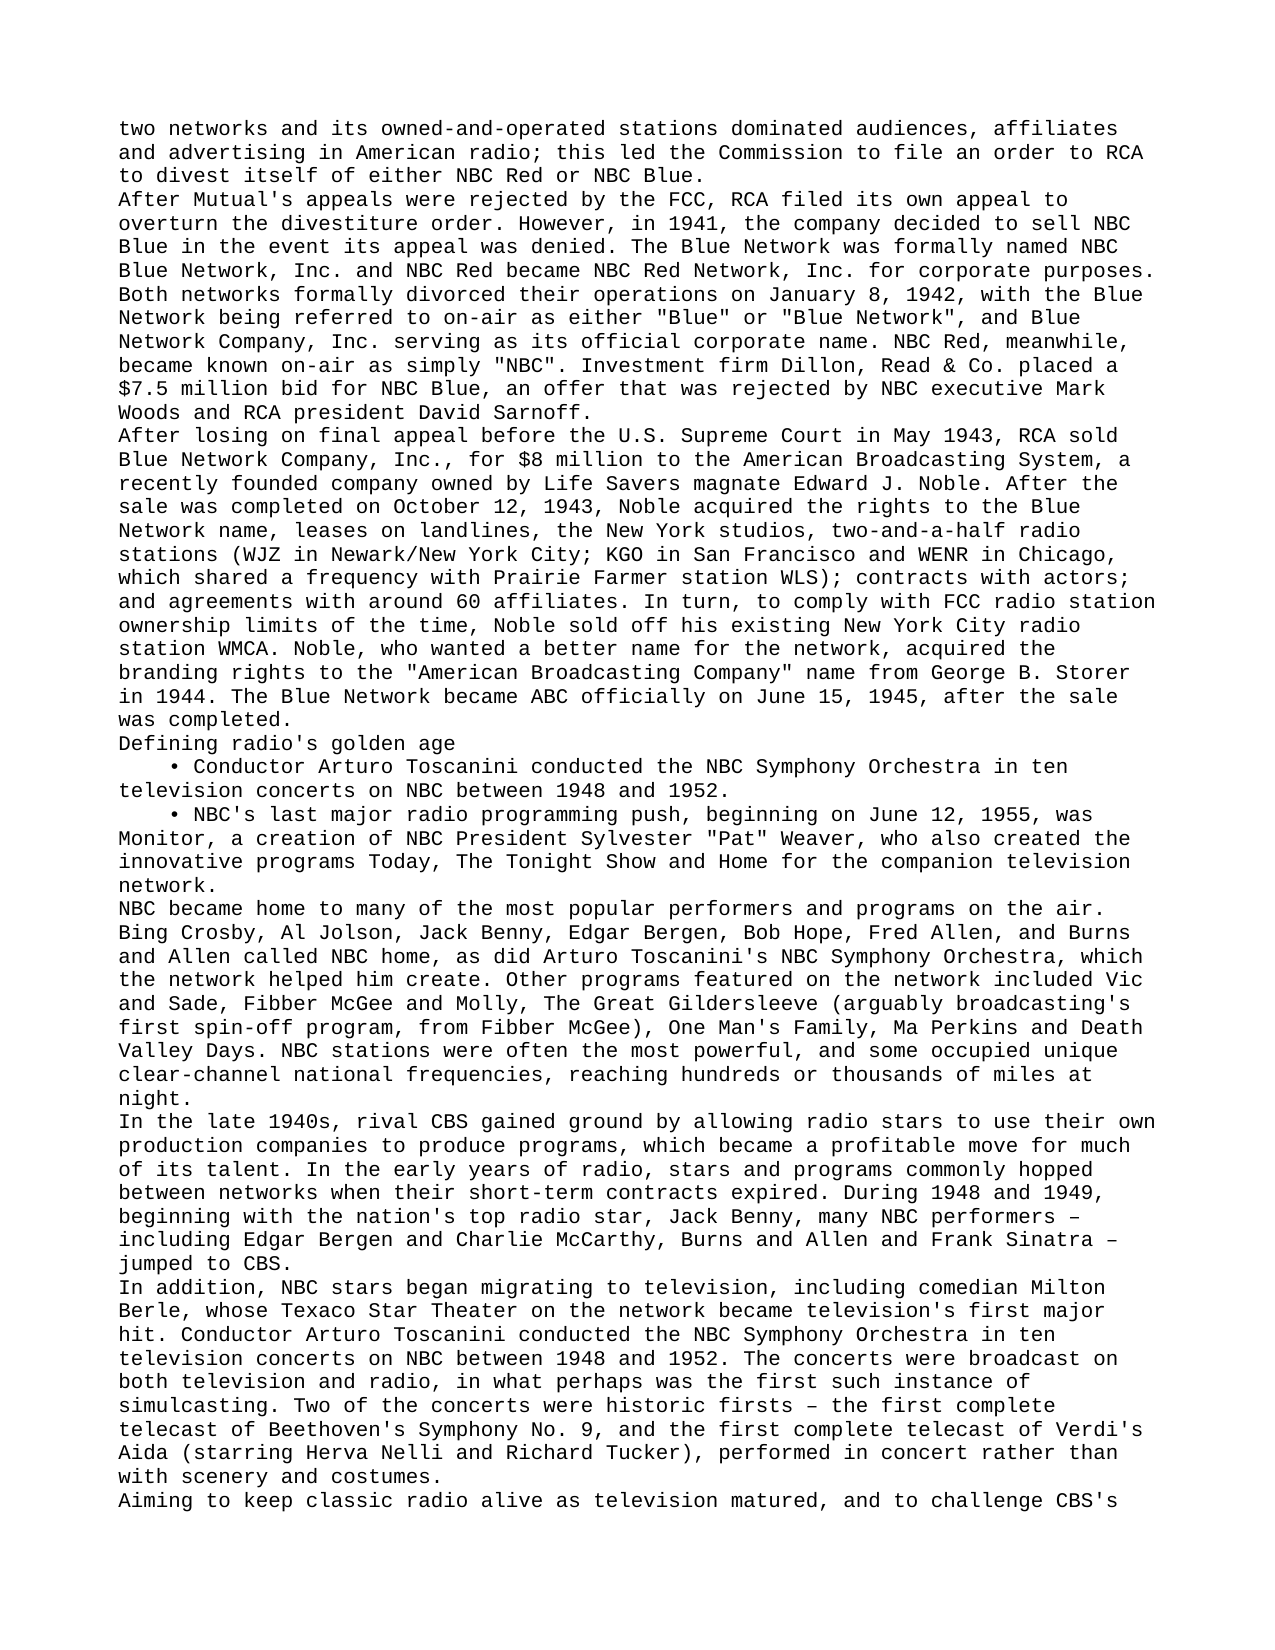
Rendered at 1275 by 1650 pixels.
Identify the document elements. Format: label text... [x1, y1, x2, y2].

text Defining radio's golden age [118, 733, 1157, 757]
text NBC became home to many of the most popular performers and programs on the air. Bing Crosby, Al Jolson, Jack Benny, Edgar Bergen, Bob Hope, Fred Allen, and Burns and Allen called NBC home, as did Arturo Toscanini's NBC Symphony Orchestra, which the network helped him create. Other programs featured on the network included Vic and Sade, Fibber McGee and Molly, The Great Gildersleeve (arguably broadcasting's first spin-off program, from Fibber McGee), One Man's Family, Ma Perkins and Death Valley Days. NBC stations were often the most powerful, and some occupied unique clear-channel national frequencies, reaching hundreds or thousands of miles at night. [118, 898, 1157, 1111]
text Aiming to keep classic radio alive as television matured, and to challenge CBS's [118, 1489, 1157, 1513]
text After Mutual's appeals were rejected by the FCC, RCA filed its own appeal to overturn the divestiture order. However, in 1941, the company decided to sell NBC Blue in the event its appeal was denied. The Blue Network was formally named NBC Blue Network, Inc. and NBC Red became NBC Red Network, Inc. for corporate purposes. Both networks formally divorced their operations on January 8, 1942, with the Blue Network being referred to on-air as either "Blue" or "Blue Network", and Blue Network Company, Inc. serving as its official corporate name. NBC Red, meanwhile, became known on-air as simply "NBC". Investment firm Dillon, Read & Co. placed a $7.5 million bid for NBC Blue, an offer that was rejected by NBC executive Mark Woods and RCA president David Sarnoff. [118, 189, 1157, 426]
text After losing on final appeal before the U.S. Supreme Court in May 1943, RCA sold Blue Network Company, Inc., for $8 million to the American Broadcasting System, a recently founded company owned by Life Savers magnate Edward J. Noble. After the sale was completed on October 12, 1943, Noble acquired the rights to the Blue Network name, leases on landlines, the New York studios, two-and-a-half radio stations (WJZ in Newark/New York City; KGO in San Francisco and WENR in Chicago, which shared a frequency with Prairie Farmer station WLS); contracts with actors; and agreements with around 60 affiliates. In turn, to comply with FCC radio station ownership limits of the time, Noble sold off his existing New York City radio station WMCA. Noble, who wanted a better name for the network, acquired the branding rights to the "American Broadcasting Company" name from George B. Storer in 1944. The Blue Network became ABC officially on June 15, 1945, after the sale was completed. [118, 426, 1157, 733]
text two networks and its owned-and-operated stations dominated audiences, affiliates and advertising in American radio; this led the Commission to file an order to RCA to divest itself of either NBC Red or NBC Blue. [118, 118, 1157, 189]
text • Conductor Arturo Toscanini conducted the NBC Symphony Orchestra in ten television concerts on NBC between 1948 and 1952. [118, 757, 1157, 804]
text In the late 1940s, rival CBS gained ground by allowing radio stars to use their own production companies to produce programs, which became a profitable move for much of its talent. In the early years of radio, stars and programs commonly hopped between networks when their short-term contracts expired. During 1948 and 1949, beginning with the nation's top radio star, Jack Benny, many NBC performers – including Edgar Bergen and Charlie McCarthy, Burns and Allen and Frank Sinatra – jumped to CBS. [118, 1111, 1157, 1277]
text • NBC's last major radio programming push, beginning on June 12, 1955, was Monitor, a creation of NBC President Sylvester "Pat" Weaver, who also created the innovative programs Today, The Tonight Show and Home for the companion television network. [118, 804, 1157, 898]
text In addition, NBC stars began migrating to television, including comedian Milton Berle, whose Texaco Star Theater on the network became television's first major hit. Conductor Arturo Toscanini conducted the NBC Symphony Orchestra in ten television concerts on NBC between 1948 and 1952. The concerts were broadcast on both television and radio, in what perhaps was the first such instance of simulcasting. Two of the concerts were historic firsts – the first complete telecast of Beethoven's Symphony No. 9, and the first complete telecast of Verdi's Aida (starring Herva Nelli and Richard Tucker), performed in concert rather than with scenery and costumes. [118, 1277, 1157, 1489]
